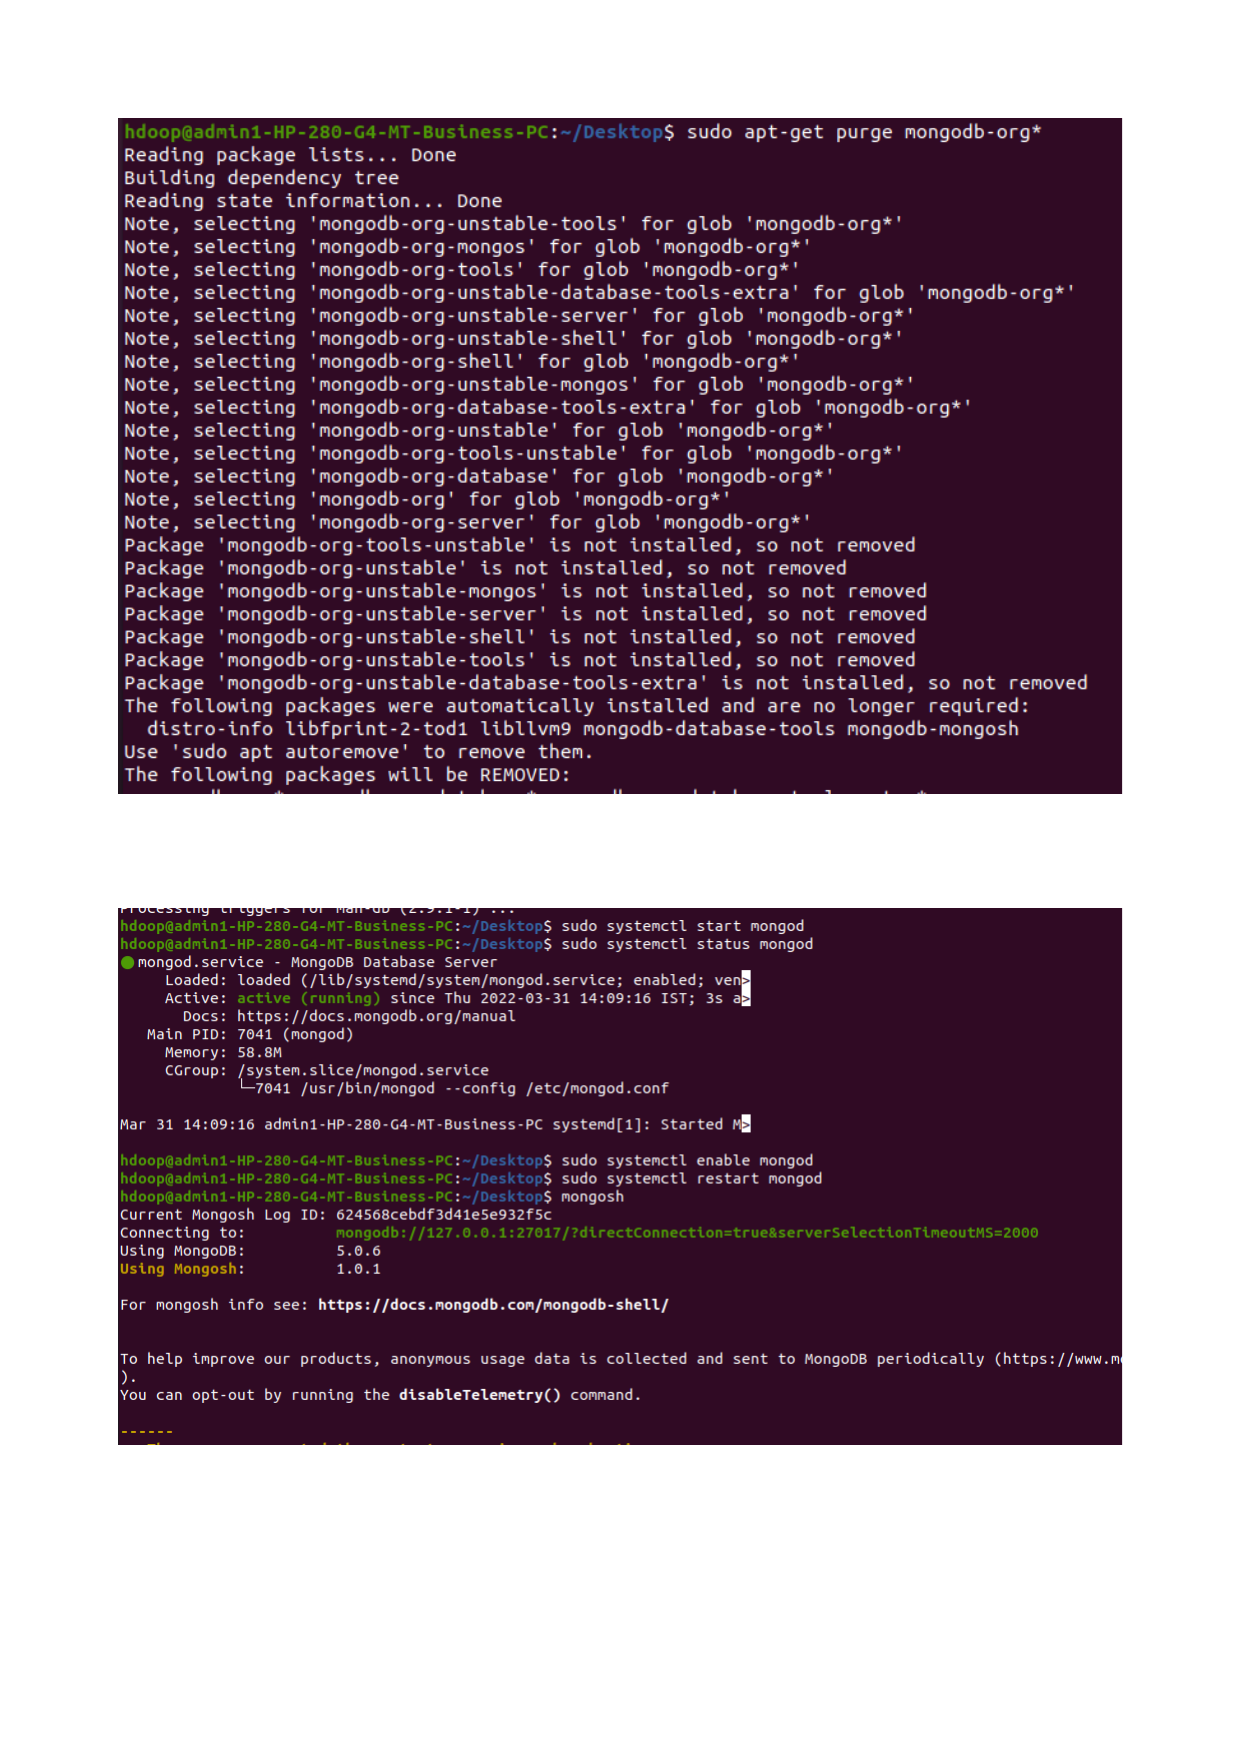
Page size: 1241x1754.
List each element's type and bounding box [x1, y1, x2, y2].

picture [118, 118, 1123, 794]
picture [118, 908, 1123, 1445]
